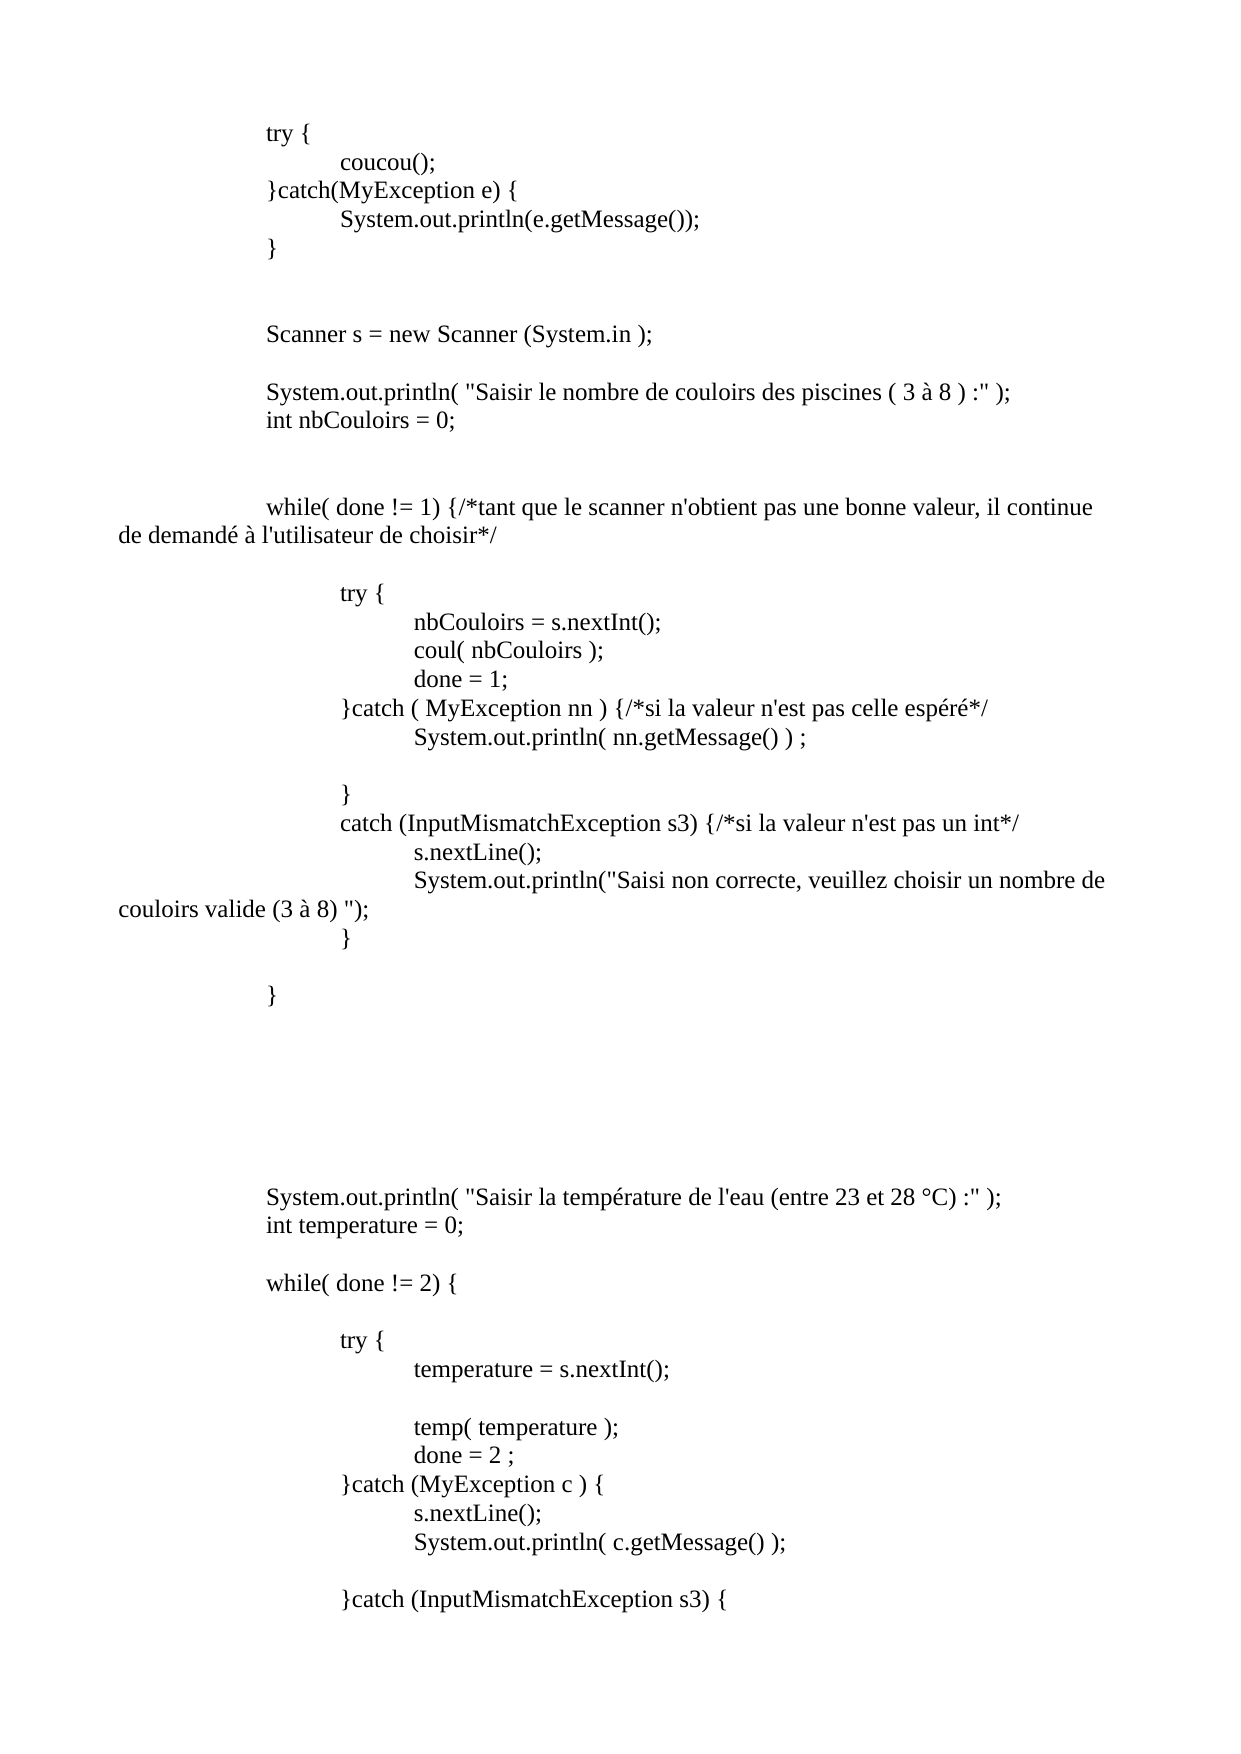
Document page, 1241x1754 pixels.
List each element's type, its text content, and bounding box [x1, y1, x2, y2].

text try { [118, 578, 1122, 607]
text System.out.println("Saisi non correcte, veuillez choisir un nombre de couloirs valide (3 à 8) "); [118, 866, 1122, 923]
text Scanner s = new Scanner (System.in ); [118, 319, 1122, 348]
text }catch (MyException c ) { [118, 1469, 1122, 1498]
text System.out.println( "Saisir la température de l'eau (entre 23 et 28 °C) :" ); [118, 1182, 1122, 1211]
text System.out.println( c.getMessage() ); [118, 1527, 1122, 1556]
text } [118, 233, 1122, 262]
text try { [118, 1326, 1122, 1354]
text int temperature = 0; [118, 1211, 1122, 1239]
text int nbCouloirs = 0; [118, 406, 1122, 434]
text nbCouloirs = s.nextInt(); [118, 607, 1122, 636]
text done = 1; [118, 664, 1122, 693]
text } [118, 779, 1122, 808]
text done = 2 ; [118, 1441, 1122, 1469]
text temp( temperature ); [118, 1412, 1122, 1441]
text } [118, 923, 1122, 952]
text } [118, 981, 1122, 1009]
text temperature = s.nextInt(); [118, 1354, 1122, 1383]
text System.out.println( "Saisir le nombre de couloirs des piscines ( 3 à 8 ) :" ); [118, 377, 1122, 406]
text coul( nbCouloirs ); [118, 636, 1122, 664]
text }catch (InputMismatchException s3) { [118, 1584, 1122, 1613]
text coucou(); [118, 147, 1122, 176]
text }catch ( MyException nn ) {/*si la valeur n'est pas celle espéré*/ [118, 693, 1122, 722]
text catch (InputMismatchException s3) {/*si la valeur n'est pas un int*/ [118, 808, 1122, 837]
text System.out.println( nn.getMessage() ) ; [118, 722, 1122, 751]
text }catch(MyException e) { [118, 176, 1122, 204]
text s.nextLine(); [118, 1498, 1122, 1527]
text try { [118, 118, 1122, 147]
text while( done != 1) {/*tant que le scanner n'obtient pas une bonne valeur, il continue de demandé à l'utilisateur de choisir*/ [118, 492, 1122, 549]
text System.out.println(e.getMessage()); [118, 204, 1122, 233]
text while( done != 2) { [118, 1268, 1122, 1297]
text s.nextLine(); [118, 837, 1122, 866]
